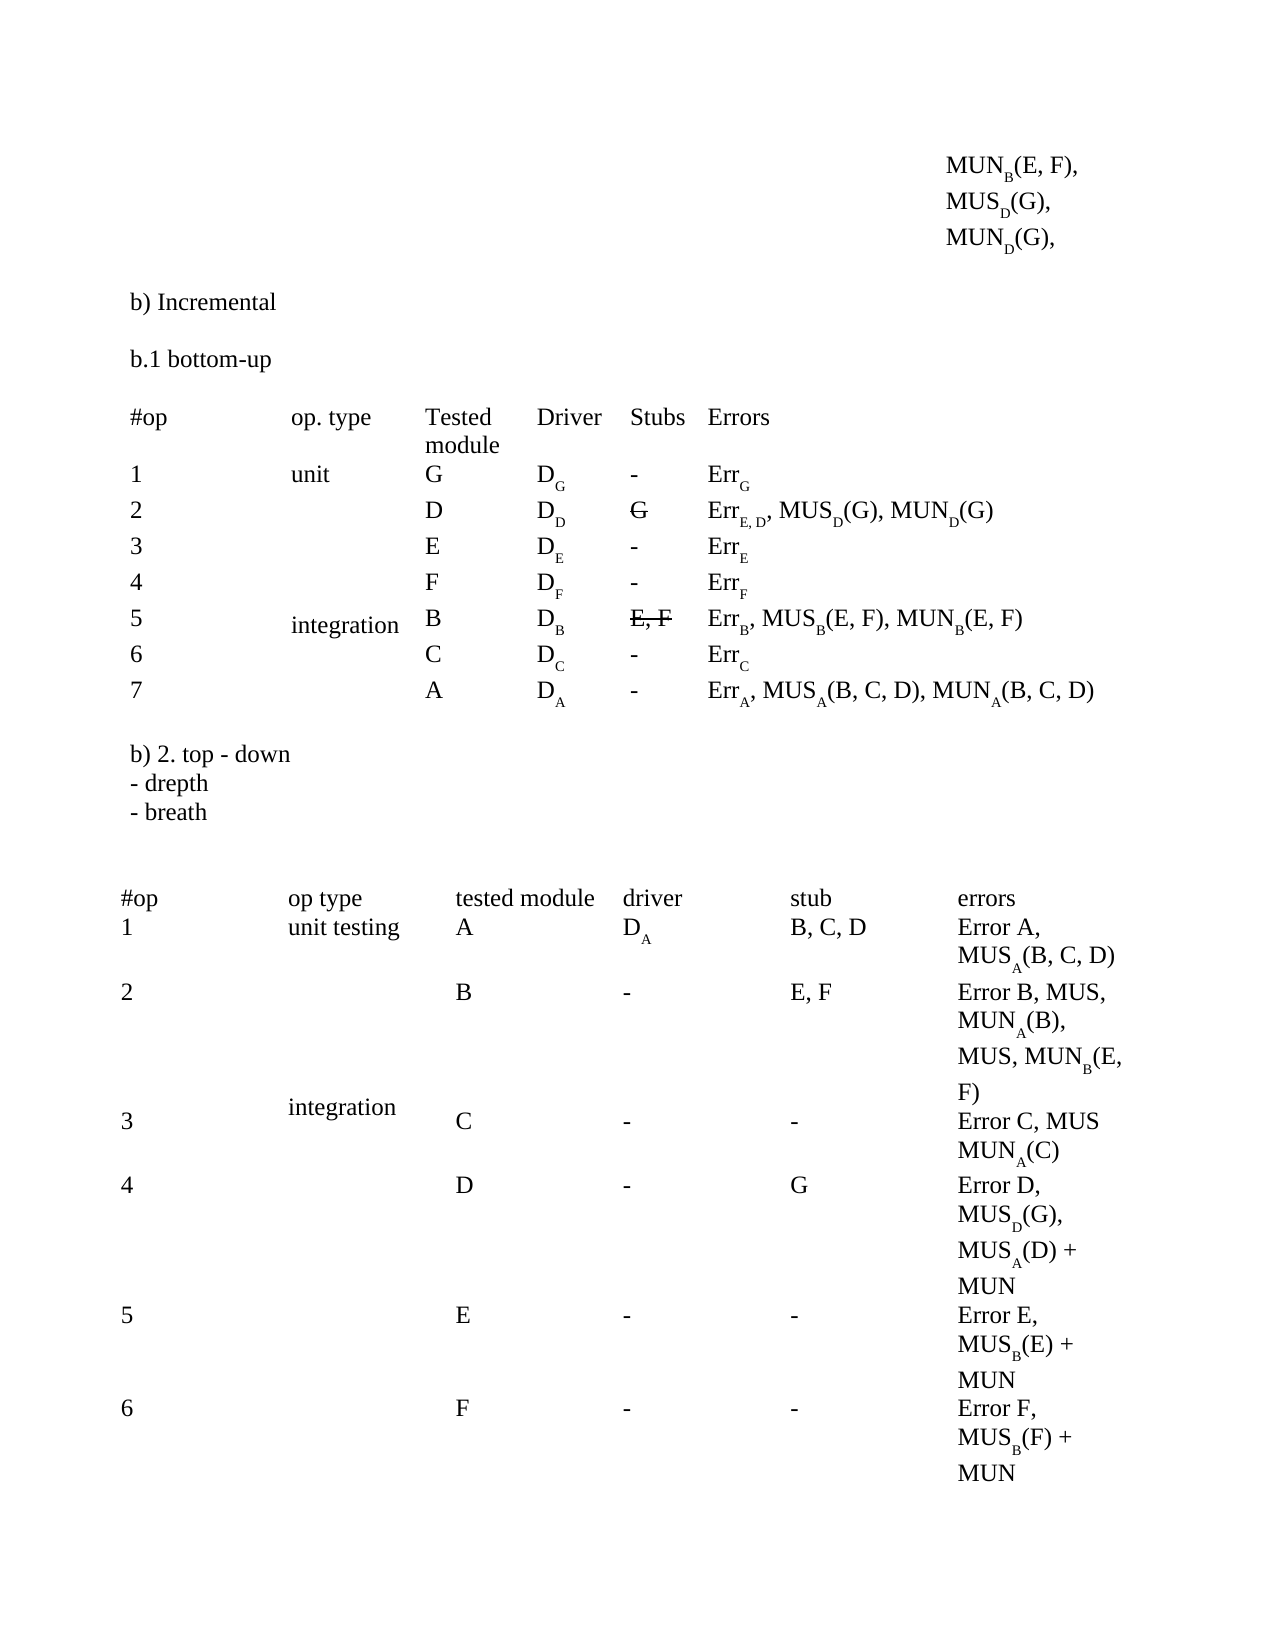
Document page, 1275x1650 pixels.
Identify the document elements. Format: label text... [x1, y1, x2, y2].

table_header Driver [537, 402, 630, 459]
table_cell 5 [121, 1300, 288, 1393]
table_cell [288, 150, 455, 258]
table_cell 1 [130, 459, 291, 495]
table_cell Error A, MUSA(B, C, D) [958, 912, 1125, 977]
table_cell unit [291, 459, 425, 495]
table_cell 1 [121, 912, 288, 977]
table_cell - [623, 1300, 790, 1393]
table_cell 6 [130, 639, 291, 675]
table_cell B, C, D [790, 912, 957, 977]
table_cell - [623, 977, 790, 1106]
table_cell B [455, 977, 623, 1106]
table_cell 3 [121, 1106, 288, 1171]
table_cell E, F [630, 603, 707, 639]
table_cell G [630, 495, 707, 531]
table_cell B [425, 603, 537, 639]
table_cell 6 [121, 1394, 288, 1487]
text b) 2. top - down [130, 739, 1125, 768]
table_cell - [630, 531, 707, 567]
table_cell integration [291, 495, 425, 711]
table_cell E [455, 1300, 623, 1393]
table_cell 7 [130, 675, 291, 711]
table_cell - [623, 1106, 790, 1171]
table_cell D [425, 495, 537, 531]
table_cell ErrF [708, 567, 1096, 603]
table_cell ErrE [708, 531, 1096, 567]
table_cell integration [288, 977, 455, 1487]
table_cell - [623, 1394, 790, 1487]
table_cell DA [623, 912, 790, 977]
table_cell G [790, 1171, 957, 1300]
table_cell - [623, 1171, 790, 1300]
table_cell E, F [790, 977, 957, 1106]
table_cell ErrB, MUSB(E, F), MUNB(E, F) [708, 603, 1096, 639]
table_cell - [630, 567, 707, 603]
table_cell - [630, 675, 707, 711]
text - drepth [130, 768, 1125, 797]
table_header errors [958, 883, 1125, 912]
table_cell ErrA, MUSA(B, C, D), MUNA(B, C, D) [708, 675, 1096, 711]
table_cell Error E, MUSB(E) + MUN [958, 1300, 1125, 1393]
table_cell DB [537, 603, 630, 639]
table_header tested module [455, 883, 623, 912]
table_cell - [790, 1106, 957, 1171]
table_cell Error C, MUS MUNA(C) [958, 1106, 1125, 1171]
table_header Tested module [425, 402, 537, 459]
table_header #op [130, 402, 291, 459]
table_header stub [790, 883, 957, 912]
table_cell unit testing [288, 912, 455, 977]
table_cell A [425, 675, 537, 711]
table_cell G [425, 459, 537, 495]
table_cell Error D, MUSD(G), MUSA(D) + MUN [958, 1171, 1125, 1300]
table_cell ErrC [708, 639, 1096, 675]
table_cell ErrE, D, MUSD(G), MUND(G) [708, 495, 1096, 531]
text b.1 bottom-up [130, 344, 1125, 373]
table_cell D [455, 1171, 623, 1300]
table_cell 2 [121, 977, 288, 1106]
table_cell [455, 150, 623, 258]
table_cell DD [537, 495, 630, 531]
table_cell Error B, MUS, MUNA(B), MUS, MUNB(E, F) [958, 977, 1125, 1106]
text - breath [130, 797, 1125, 826]
table_header Stubs [630, 402, 707, 459]
table_cell Error F, MUSB(F) + MUN [958, 1394, 1125, 1487]
table_header #op [121, 883, 288, 912]
table_cell DE [537, 531, 630, 567]
table_cell MUNB(E, F), MUSD(G), MUND(G), [946, 150, 1125, 258]
table_cell C [425, 639, 537, 675]
table_header driver [623, 883, 790, 912]
table_cell - [790, 1300, 957, 1393]
table_cell - [790, 1394, 957, 1487]
table_cell DF [537, 567, 630, 603]
table_cell DC [537, 639, 630, 675]
table_cell 3 [130, 531, 291, 567]
table_cell - [630, 459, 707, 495]
table_cell 4 [130, 567, 291, 603]
table_cell E [425, 531, 537, 567]
text b) Incremental [130, 287, 1125, 315]
table_cell F [425, 567, 537, 603]
table_header Errors [708, 402, 1096, 459]
table_cell DA [537, 675, 630, 711]
table_cell 5 [130, 603, 291, 639]
table_header op. type [291, 402, 425, 459]
table_cell - [630, 639, 707, 675]
table_cell F [455, 1394, 623, 1487]
table_cell C [455, 1106, 623, 1171]
table_cell 2 [130, 495, 291, 531]
table_cell - [623, 150, 790, 258]
table_header op type [288, 883, 455, 912]
table_cell ErrG [708, 459, 1096, 495]
table_cell [121, 150, 288, 258]
table_cell - [790, 150, 946, 258]
table_cell 4 [121, 1171, 288, 1300]
table_cell DG [537, 459, 630, 495]
table_cell A [455, 912, 623, 977]
